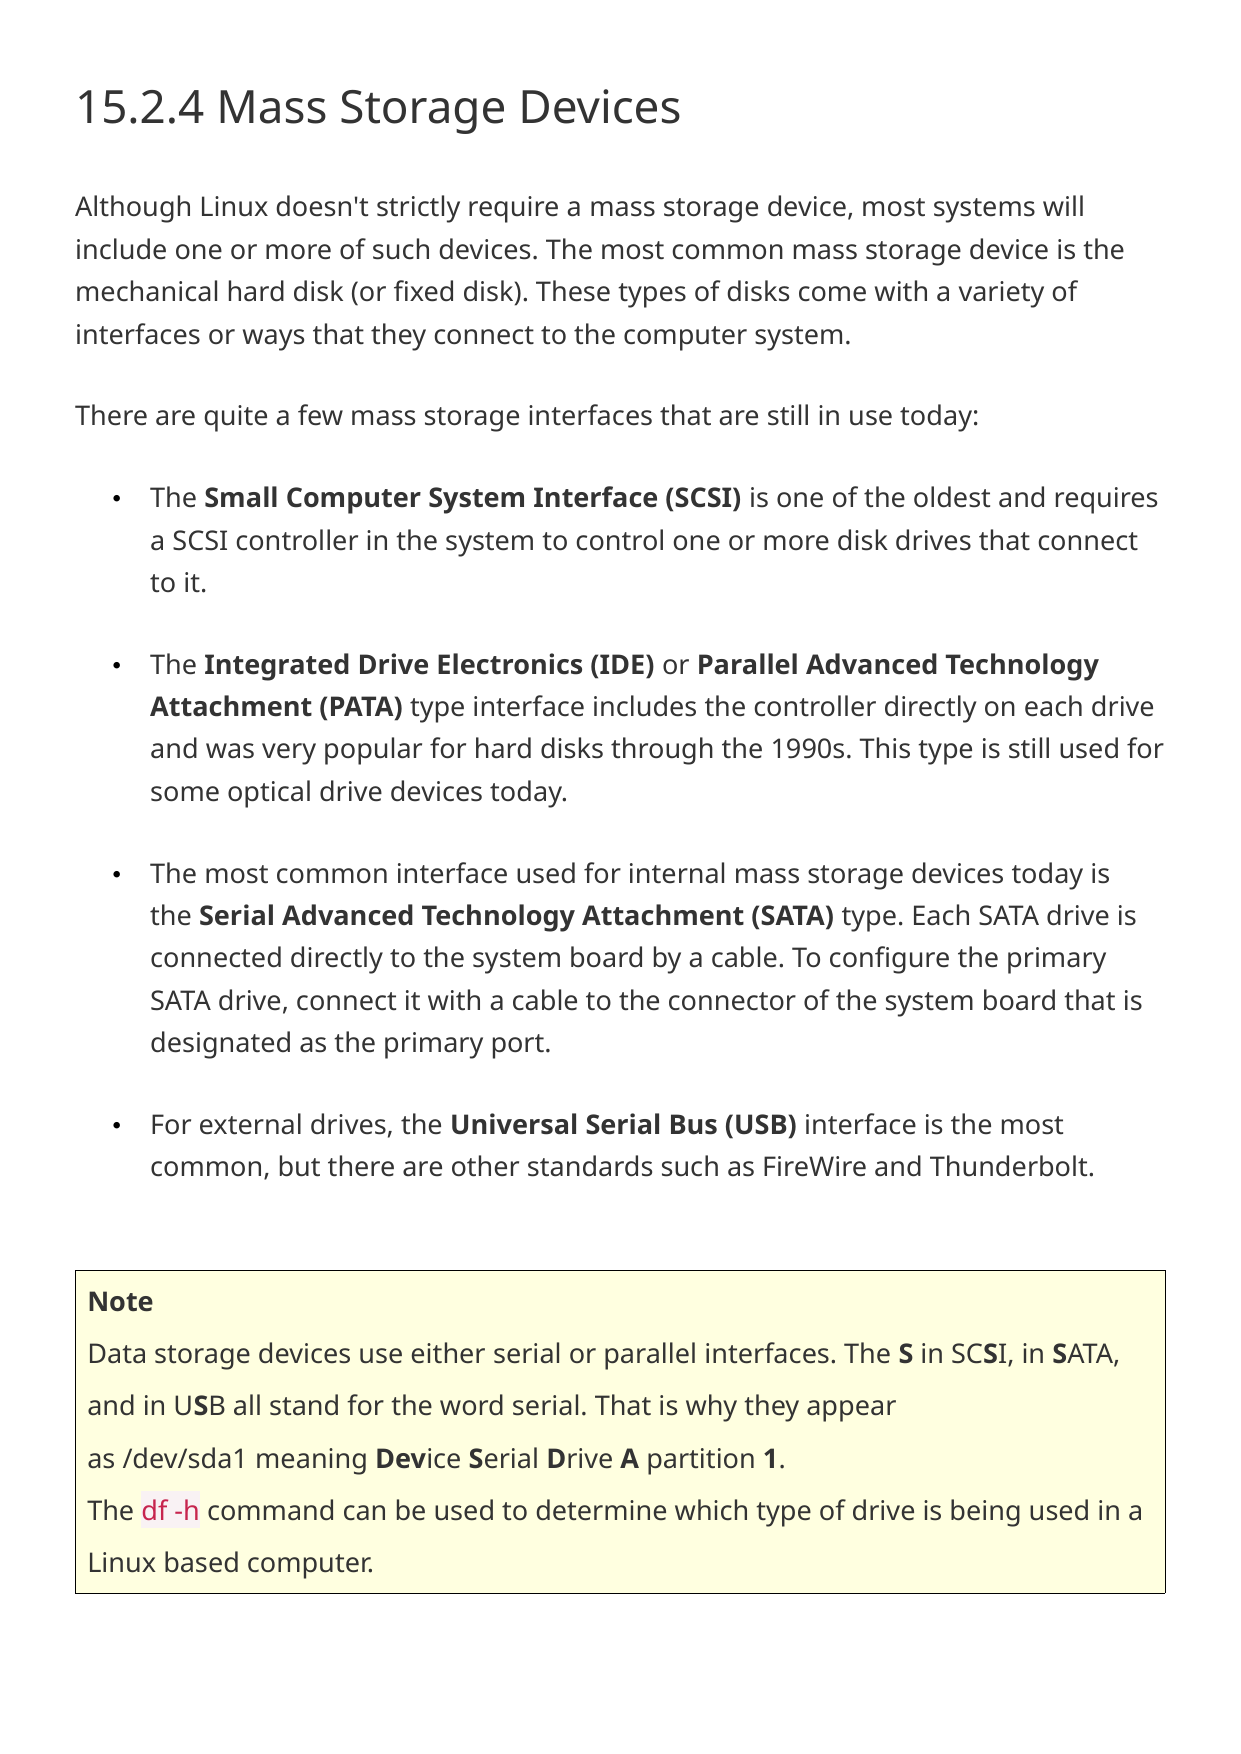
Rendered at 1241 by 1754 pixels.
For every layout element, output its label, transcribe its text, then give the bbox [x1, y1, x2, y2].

list The Small Computer System Interface (SCSI) is one of the oldest and requires a SCSI controller in the system to control one or more disk drives that connect to it. [112, 479, 1165, 600]
subtitle 15.2.4 Mass Storage Devices [75, 75, 1165, 137]
text Data storage devices use either serial or parallel interfaces. The S in SCSI, in SATA, and in USB all stand for the word serial. That is why they appear as /dev/sda1 meaning Device Serial Drive A partition 1. [76, 1322, 1165, 1476]
text Although Linux doesn't strictly require a mass storage device, most systems will include one or more of such devices. The most common mass storage device is the mechanical hard disk (or fixed disk). These types of disks come with a variety of interfaces or ways that they connect to the computer system. [75, 188, 1165, 352]
list The Integrated Drive Electronics (IDE) or Parallel Advanced Technology Attachment (PATA) type interface includes the controller directly on each drive and was very popular for hard disks through the 1990s. This type is still used for some optical drive devices today. [112, 645, 1165, 809]
text Note [76, 1271, 1165, 1319]
list For external drives, the Universal Serial Bus (USB) interface is the most common, but there are other standards such as FireWire and Thunderbolt. [112, 1106, 1165, 1185]
list The most common interface used for internal mass storage devices today is the Serial Advanced Technology Attachment (SATA) type. Each SATA drive is connected directly to the system board by a cable. To configure the primary SATA drive, connect it with a cable to the connector of the system board that is designated as the primary port. [112, 854, 1165, 1061]
text The df -h command can be used to determine which type of drive is being used in a Linux based computer. [76, 1479, 1165, 1593]
text There are quite a few mass storage interfaces that are still in use today: [75, 397, 1165, 434]
